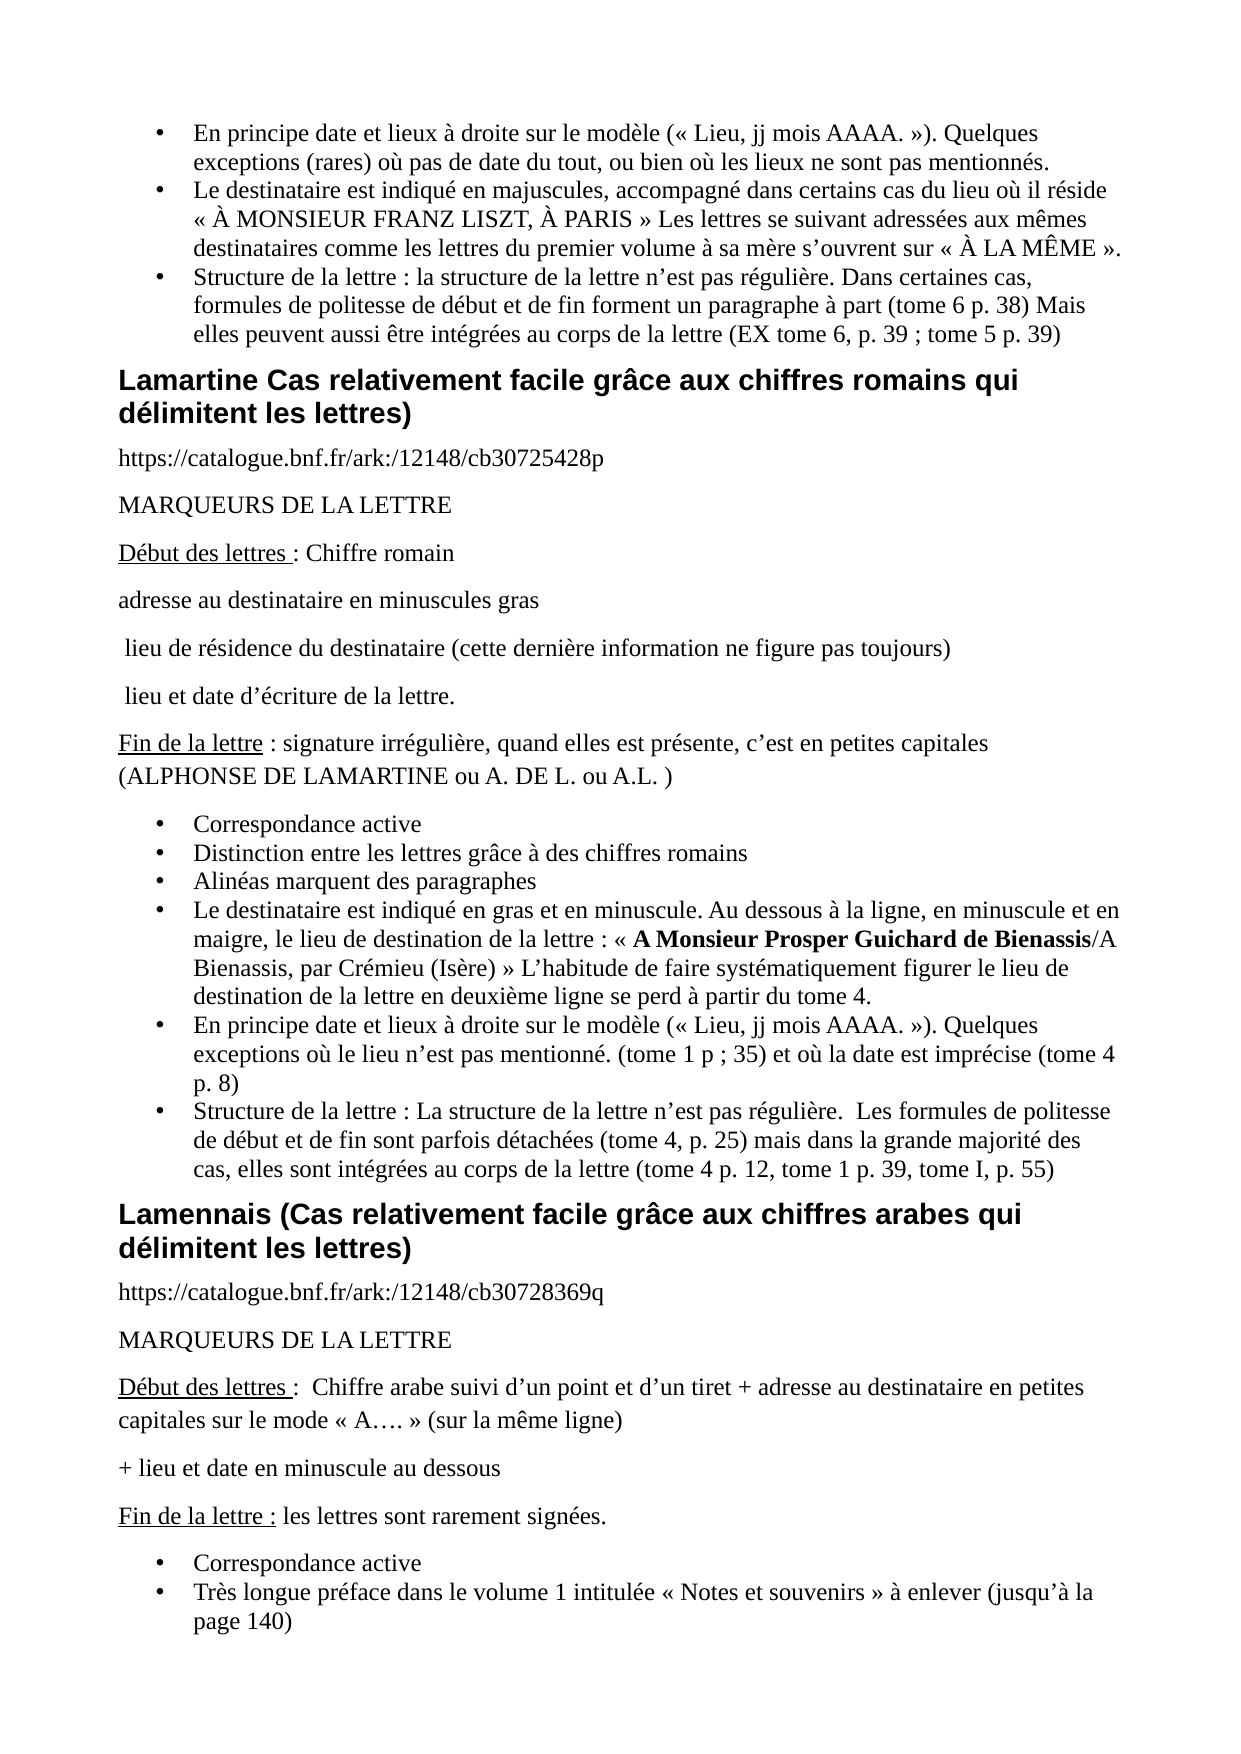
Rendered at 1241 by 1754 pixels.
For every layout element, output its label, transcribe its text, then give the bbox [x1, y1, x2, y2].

list Le destinataire est indiqué en majuscules, accompagné dans certains cas du lieu où il réside « À MONSIEUR FRANZ LISZT, À PARIS » Les lettres se suivant adressées aux mêmes destinataires comme les lettres du premier volume à sa mère s’ouvrent sur « À LA MÊME ». [156, 176, 1122, 262]
subtitle Lamartine Cas relativement facile grâce aux chiffres romains qui délimitent les lettres) [118, 363, 1122, 430]
text https://catalogue.bnf.fr/ark:/12148/cb30728369q [118, 1277, 1122, 1306]
text lieu et date d’écriture de la lettre. [118, 681, 1122, 709]
text https://catalogue.bnf.fr/ark:/12148/cb30725428p [118, 443, 1122, 471]
list Correspondance active [156, 809, 1122, 838]
text Fin de la lettre : les lettres sont rarement signées. [118, 1501, 1122, 1529]
text Fin de la lettre : signature irrégulière, quand elles est présente, c’est en petites capitales (ALPHONSE DE LAMARTINE ou A. DE L. ou A.L. ) [118, 728, 1122, 790]
list En principe date et lieux à droite sur le modèle (« Lieu, jj mois AAAA. »). Quelques exceptions (rares) où pas de date du tout, ou bien où les lieux ne sont pas mentionnés. [156, 118, 1122, 176]
list Très longue préface dans le volume 1 intitulée « Notes et souvenirs » à enlever (jusqu’à la page 140) [156, 1577, 1122, 1634]
list Structure de la lettre : La structure de la lettre n’est pas régulière. Les formules de politesse de début et de fin sont parfois détachées (tome 4, p. 25) mais dans la grande majorité des cas, elles sont intégrées au corps de la lettre (tome 4 p. 12, tome 1 p. 39, tome I, p. 55) [156, 1096, 1122, 1183]
text lieu de résidence du destinataire (cette dernière information ne figure pas toujours) [118, 633, 1122, 662]
list En principe date et lieux à droite sur le modèle (« Lieu, jj mois AAAA. »). Quelques exceptions où le lieu n’est pas mentionné. (tome 1 p ; 35) et où la date est imprécise (tome 4 p. 8) [156, 1010, 1122, 1096]
list Alinéas marquent des paragraphes [156, 866, 1122, 895]
text MARQUEURS DE LA LETTRE [118, 1325, 1122, 1354]
list Structure de la lettre : la structure de la lettre n’est pas régulière. Dans certaines cas, formules de politesse de début et de fin forment un paragraphe à part (tome 6 p. 38) Mais [156, 262, 1122, 319]
text adresse au destinataire en minuscules gras [118, 586, 1122, 614]
list Correspondance active [156, 1548, 1122, 1577]
text MARQUEURS DE LA LETTRE [118, 490, 1122, 519]
list elles peuvent aussi être intégrées au corps de la lettre (EX tome 6, p. 39 ; tome 5 p. 39) [156, 319, 1122, 348]
subtitle Lamennais (Cas relativement facile grâce aux chiffres arabes qui délimitent les lettres) [118, 1197, 1122, 1265]
list Le destinataire est indiqué en gras et en minuscule. Au dessous à la ligne, en minuscule et en maigre, le lieu de destination de la lettre : « A Monsieur Prosper Guichard de Bienassis/A Bienassis, par Crémieu (Isère) » L’habitude de faire systématiquement figurer le lieu de destination de la lettre en deuxième ligne se perd à partir du tome 4. [156, 895, 1122, 1010]
text + lieu et date en minuscule au dessous [118, 1453, 1122, 1482]
list Distinction entre les lettres grâce à des chiffres romains [156, 838, 1122, 866]
text Début des lettres : Chiffre arabe suivi d’un point et d’un tiret + adresse au destinataire en petites capitales sur le mode « A…. » (sur la même ligne) [118, 1372, 1122, 1434]
text Début des lettres : Chiffre romain [118, 538, 1122, 567]
